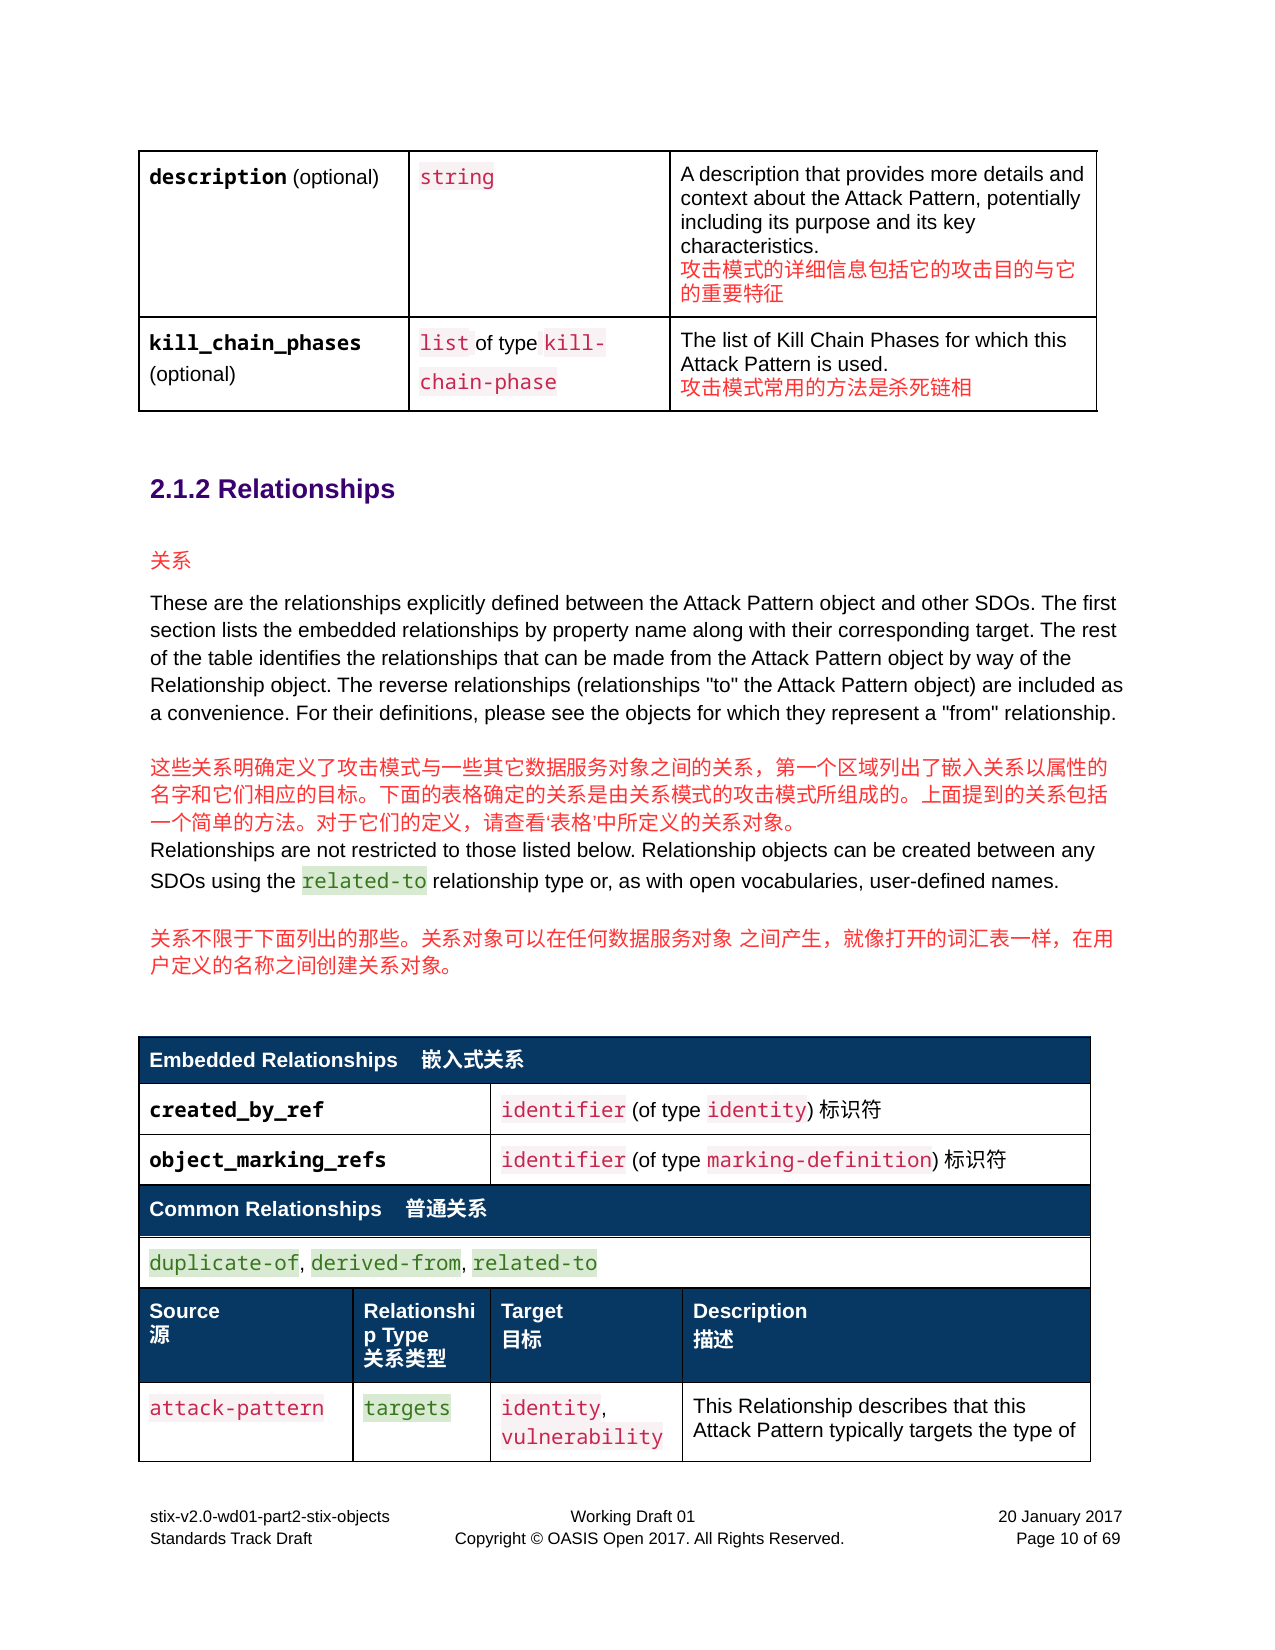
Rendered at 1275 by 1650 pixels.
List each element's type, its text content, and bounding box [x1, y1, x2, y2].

table_cell Relationship Type 关系类型 [354, 1289, 490, 1382]
text 关系 [150, 549, 1125, 573]
table_cell created_by_ref [140, 1084, 490, 1133]
subtitle ​2.1.2​ Relationships [150, 473, 1125, 504]
text These are the relationships explicitly defined between the Attack Pattern object and other SDOs. The first section lists the embedded relationships by property name along with their corresponding target. The rest of the table identifies the relationships that can be made from the Attack Pattern object by way of the Relationship object. The reverse relationships (relationships "to" the Attack Pattern object) are included as a convenience. For their definitions, please see the objects for which they represent a "from" relationship. [150, 591, 1125, 724]
table_cell identity, vulnerability [491, 1383, 682, 1461]
table_cell identifier (of type identity) 标识符 [491, 1084, 1090, 1133]
table_cell duplicate-of, derived-from, related-to [140, 1238, 1090, 1287]
table_header Embedded Relationships 嵌入式关系 [140, 1038, 1090, 1083]
table_cell Target 目标 [491, 1289, 682, 1382]
table_cell A description that provides more details and context about the Attack Pattern, potentially including its purpose and its key characteristics. 攻击模式的详细信息包括它的攻击目的与它的重要特征 [671, 152, 1096, 316]
table_cell Description 描述 [683, 1289, 1090, 1382]
table_cell The list of Kill Chain Phases for which this Attack Pattern is used. 攻击模式常用的方法是杀死链相 [671, 318, 1096, 410]
table_cell object_marking_refs [140, 1135, 490, 1184]
table_cell targets [354, 1383, 490, 1461]
table_cell list of type kill-chain-phase [410, 318, 669, 410]
table_cell string [410, 152, 669, 316]
table_cell Common Relationships 普通关系 [140, 1186, 1090, 1236]
text 关系不限于下面列出的那些。关系对象可以在任何数据服务对象 之间产生，就像打开的词汇表一样，在用户定义的名称之间创建关系对象。 [150, 926, 1125, 978]
table_cell attack-pattern [140, 1383, 352, 1461]
text 这些关系明确定义了攻击模式与一些其它数据服务对象之间的关系，第一个区域列出了嵌入关系以属性的名字和它们相应的目标。下面的表格确定的关系是由关系模式的攻击模式所组成的。上面提到的关系包括一个简单的方法。对于它们的定义，请查看‘表格’中所定义的关系对象。 [150, 756, 1125, 834]
table_cell identifier (of type marking-definition) 标识符 [491, 1135, 1090, 1184]
table_cell description (optional) [140, 152, 408, 316]
table_cell Source 源 [140, 1289, 352, 1382]
table_cell kill_chain_phases (optional) [140, 318, 408, 410]
table_cell This Relationship describes that this Attack Pattern typically targets the type of [683, 1383, 1090, 1461]
text Relationships are not restricted to those listed below. Relationship objects can be created between any SDOs using the related-to relationship type or, as with open vocabularies, user-defined names. [150, 838, 1125, 895]
